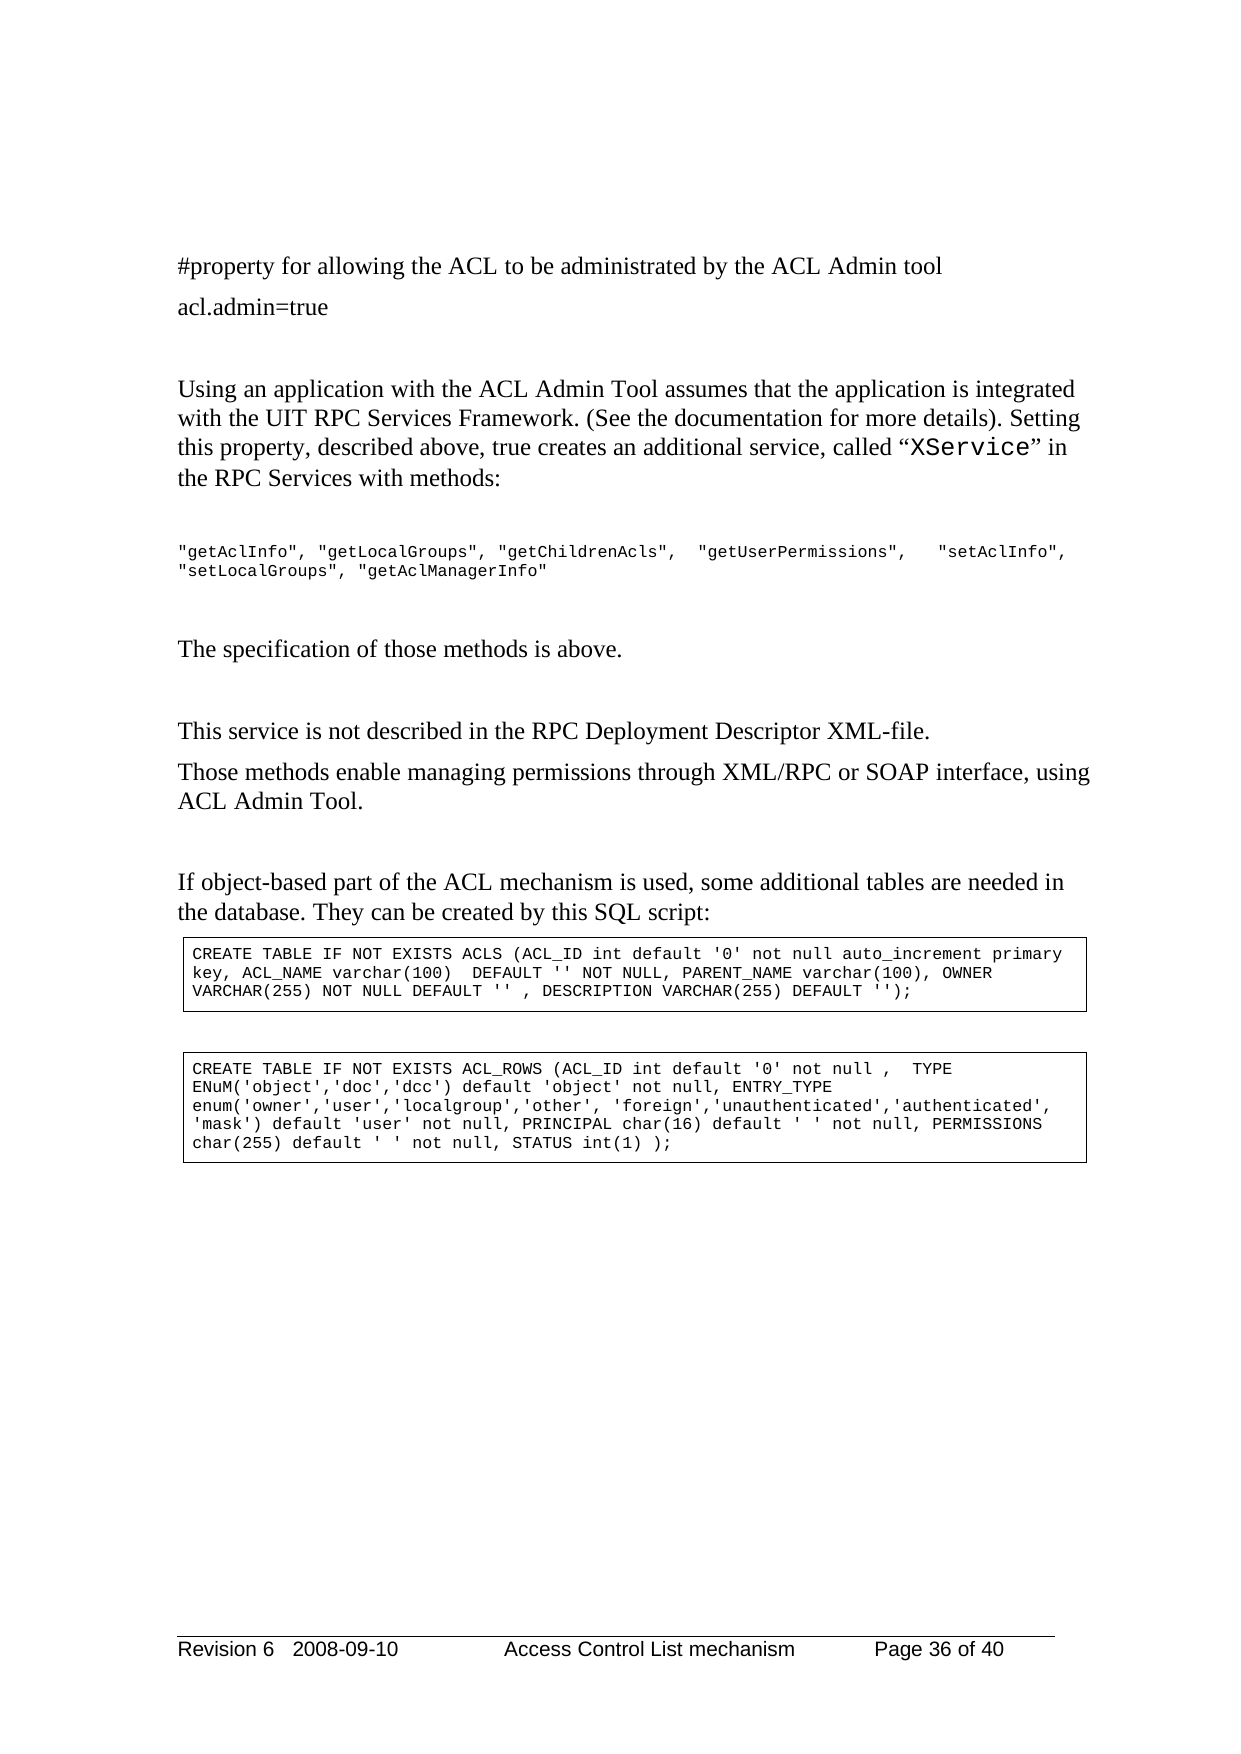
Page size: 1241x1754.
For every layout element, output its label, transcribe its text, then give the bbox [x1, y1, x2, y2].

text acl.admin=true [177, 292, 1092, 321]
text The specification of those methods is above. [177, 634, 1092, 663]
text CREATE TABLE IF NOT EXISTS ACL_ROWS (ACL_ID int default '0' not null , TYPE ENuM('object','doc','dcc') default 'object' not null, ENTRY_TYPE enum('owner','user','localgroup','other', 'foreign','unauthenticated','authenticated', 'mask') default 'user' not null, PRINCIPAL char(16) default ' ' not null, PERMISSIONS char(255) default ' ' not null, STATUS int(1) ); [184, 1053, 1086, 1162]
text If object-based part of the ACL mechanism is used, some additional tables are needed in the database. They can be created by this SQL script: [177, 867, 1092, 925]
text This service is not described in the RPC Deployment Descriptor XML-file. [177, 716, 1092, 745]
text #property for allowing the ACL to be administrated by the ACL Admin tool [177, 251, 1092, 280]
text "getAclInfo", "getLocalGroups", "getChildrenAcls", "getUserPermissions", "setAclInfo", "setLocalGroups", "getAclManagerInfo" [177, 544, 1092, 581]
text CREATE TABLE IF NOT EXISTS ACLS (ACL_ID int default '0' not null auto_increment primary key, ACL_NAME varchar(100) DEFAULT '' NOT NULL, PARENT_NAME varchar(100), OWNER VARCHAR(255) NOT NULL DEFAULT '' , DESCRIPTION VARCHAR(255) DEFAULT ''); [184, 938, 1086, 1011]
text Those methods enable managing permissions through XML/RPC or SOAP interface, using ACL Admin Tool. [177, 757, 1092, 815]
text Using an application with the ACL Admin Tool assumes that the application is integrated with the UIT RPC Services Framework. (See the documentation for more details). Setting this property, described above, true creates an additional service, called “XService” in the RPC Services with methods: [177, 373, 1092, 492]
